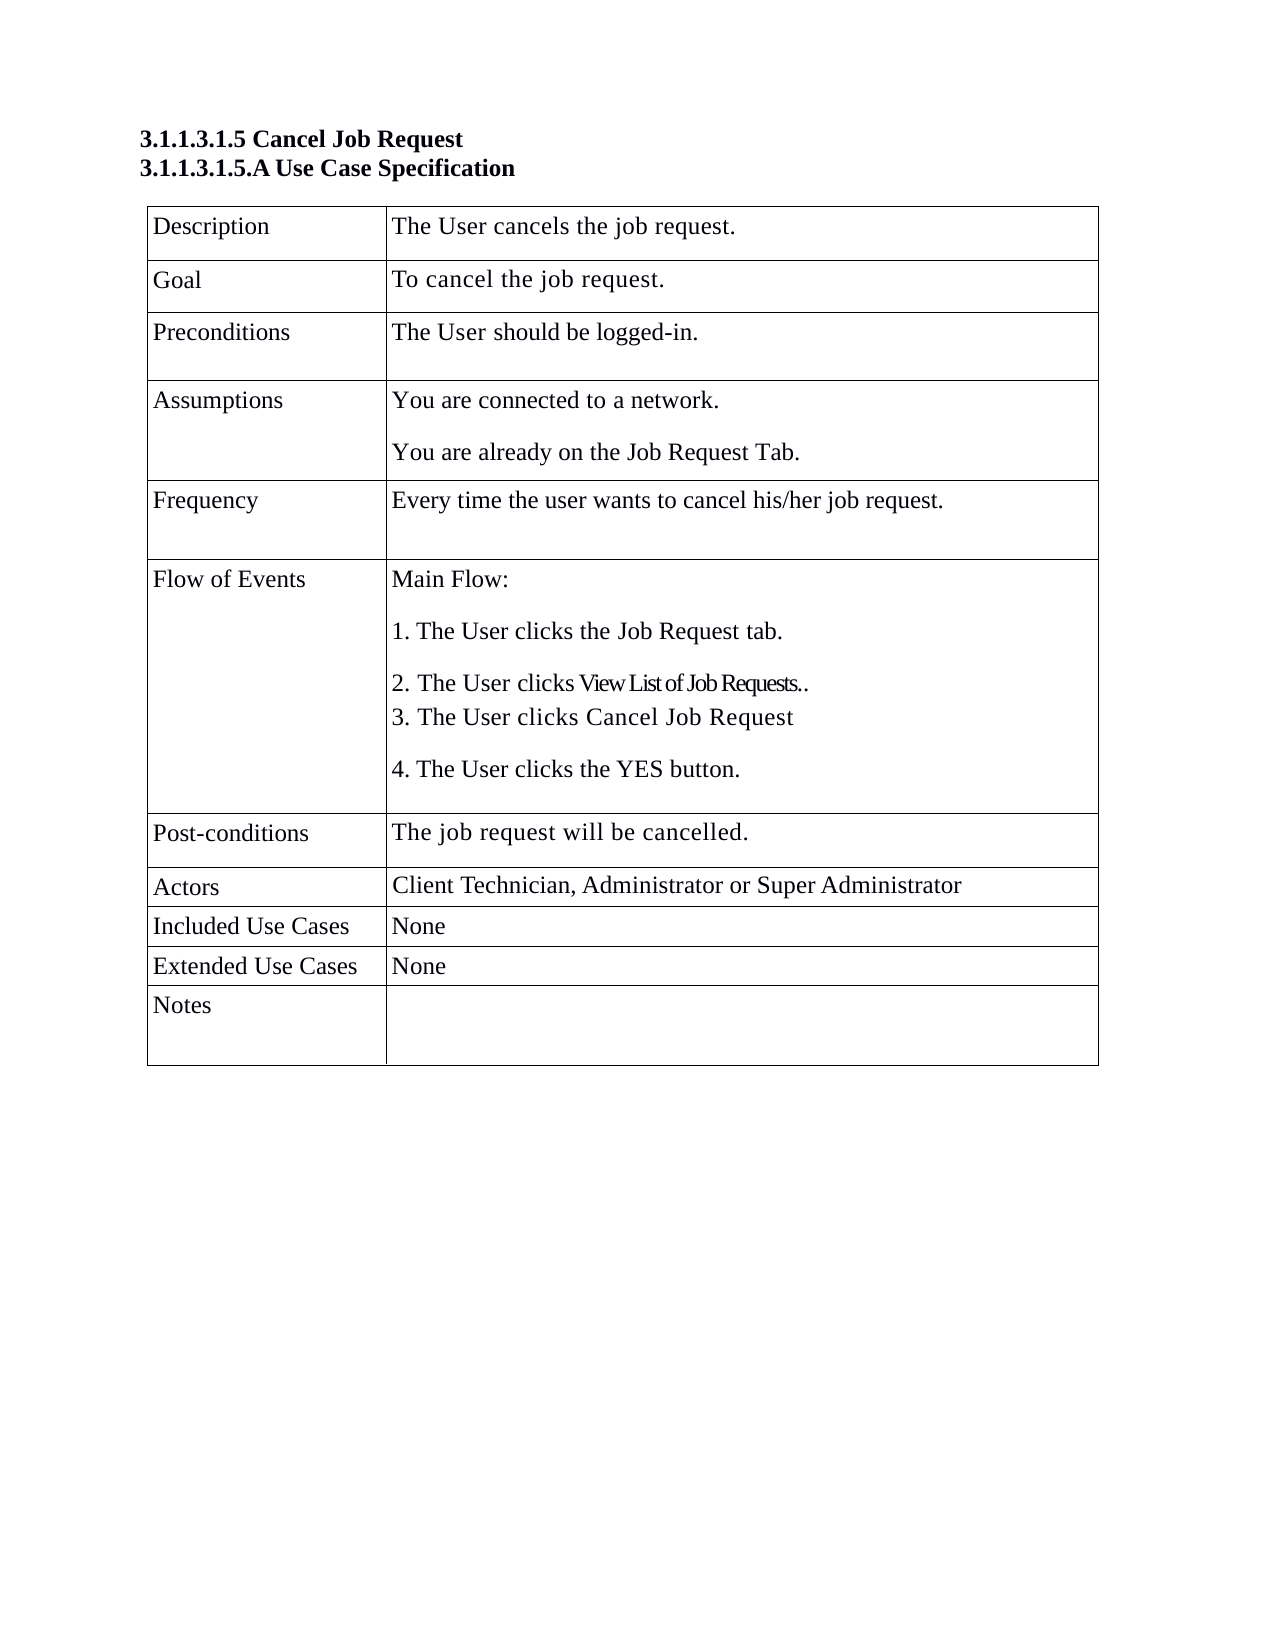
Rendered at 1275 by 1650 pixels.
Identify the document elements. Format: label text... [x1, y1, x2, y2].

table_cell Included Use Cases [148, 907, 386, 946]
table_cell Main Flow: 1. The User clicks the Job Request tab. 2. The User clicks View List of Job Requests.. 3. The User clicks Cancel Job Request 4. The User clicks the YES button. [387, 560, 1098, 813]
table_cell Assumptions [148, 381, 386, 480]
table_cell You are connected to a network. You are already on the Job Request Tab. [387, 381, 1098, 480]
table_header The User cancels the job request. [387, 207, 1098, 259]
table_cell [387, 986, 1098, 1064]
table_cell Every time the user wants to cancel his/her job request. [387, 481, 1098, 559]
text 3.1.1.3.1.5 Cancel Job Request [139, 124, 1096, 153]
table_cell None [387, 907, 1098, 946]
table_cell The User should be logged-in. [387, 313, 1098, 379]
table_cell Goal [148, 261, 386, 312]
table_cell Notes [148, 986, 386, 1064]
table_cell To cancel the job request. [387, 261, 1098, 312]
table_cell Preconditions [148, 313, 386, 379]
table_header Description [148, 207, 386, 259]
table_cell None [387, 947, 1098, 985]
table_cell Extended Use Cases [148, 947, 386, 985]
table_cell Actors [148, 868, 386, 906]
table_cell Flow of Events [148, 560, 386, 813]
table_cell Post-conditions [148, 814, 386, 866]
text 3.1.1.3.1.5.A Use Case Specification [139, 153, 1096, 181]
table_cell Client Technician, Administrator or Super Administrator [387, 868, 1098, 906]
table_cell The job request will be cancelled. [387, 814, 1098, 866]
table_cell Frequency [148, 481, 386, 559]
